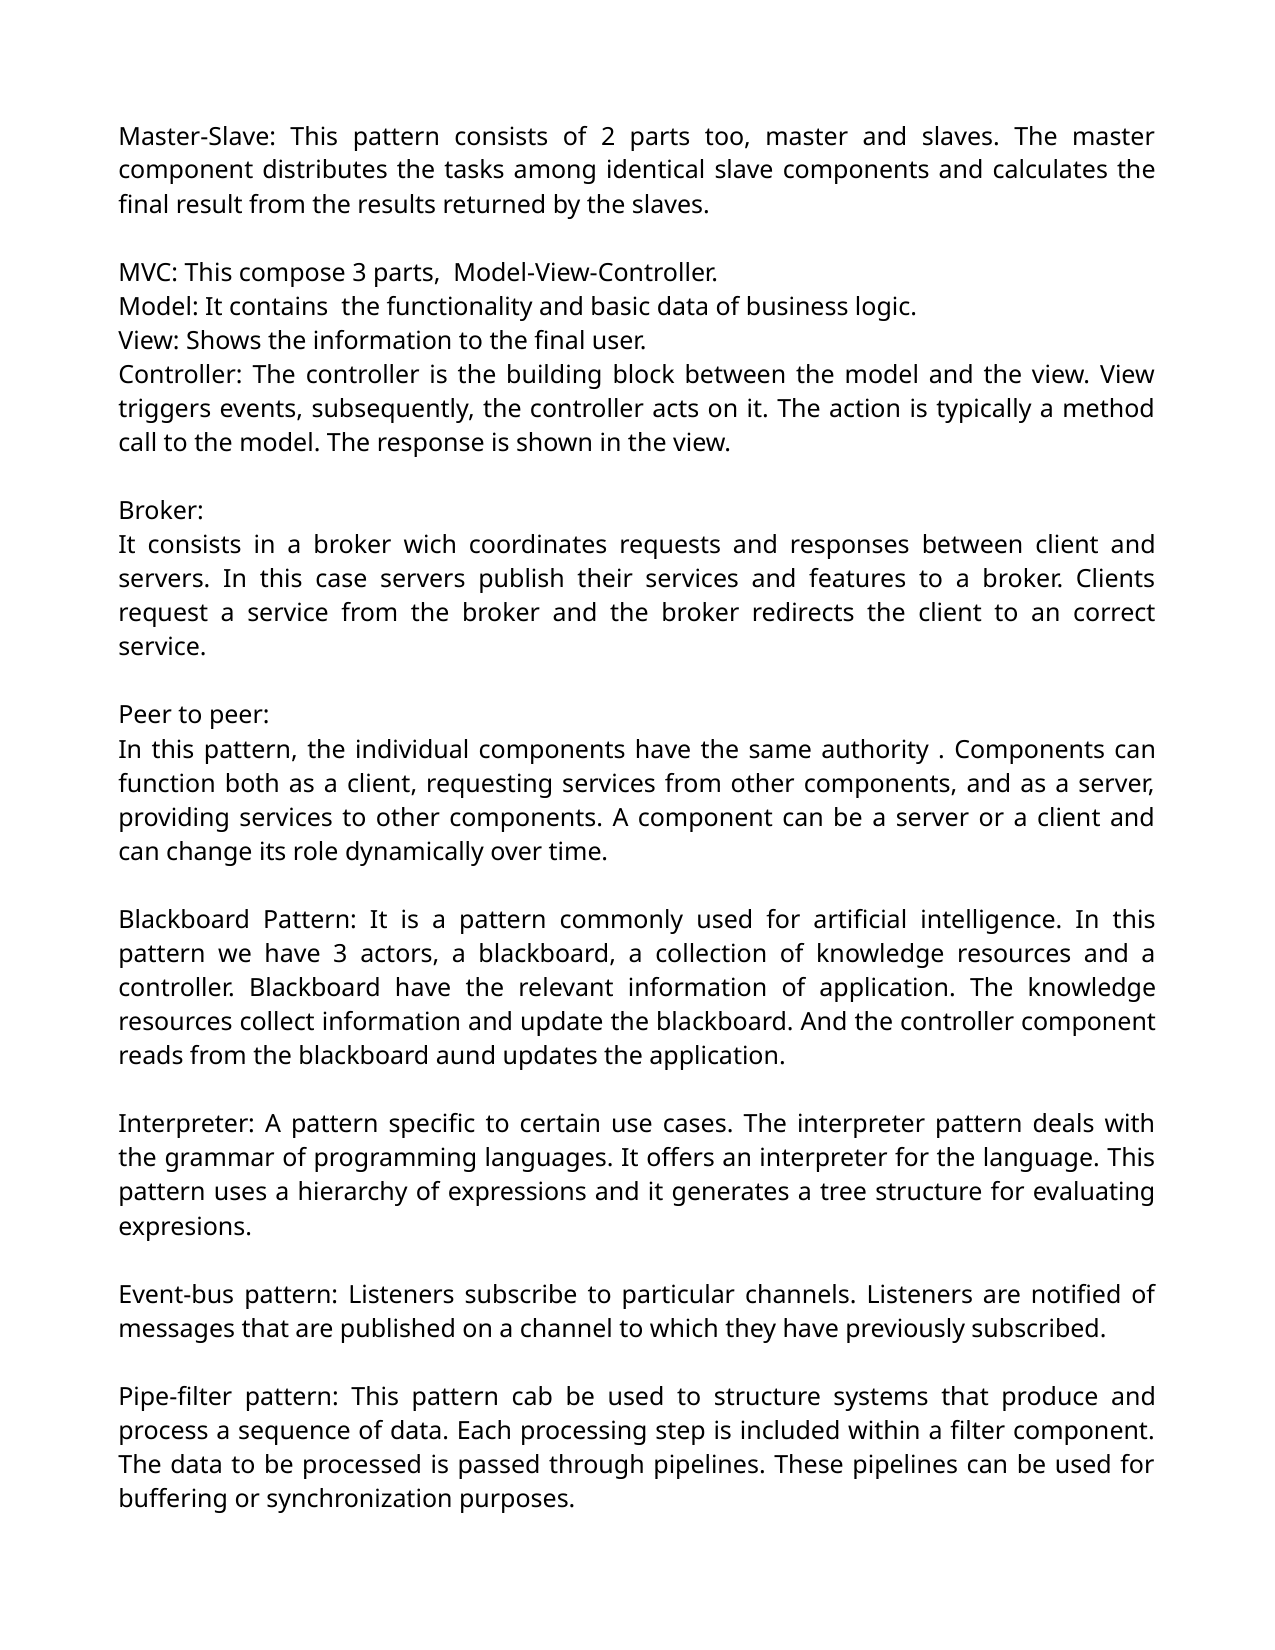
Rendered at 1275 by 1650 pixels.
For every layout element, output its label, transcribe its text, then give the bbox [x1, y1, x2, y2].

text In this pattern, the individual components have the same authority . Components can function both as a client, requesting services from other components, and as a server, providing services to other components. A component can be a server or a client and can change its role dynamically over time. [118, 731, 1157, 867]
text Event-bus pattern: Listeners subscribe to particular channels. Listeners are notified of messages that are published on a channel to which they have previously subscribed. [118, 1276, 1157, 1344]
text Master-Slave: This pattern consists of 2 parts too, master and slaves. The master component distributes the tasks among identical slave components and calculates the final result from the results returned by the slaves. [118, 118, 1157, 220]
text Controller: The controller is the building block between the model and the view. View triggers events, subsequently, the controller acts on it. The action is typically a method call to the model. The response is shown in the view. [118, 357, 1157, 459]
text View: Shows the information to the final user. [118, 322, 1157, 357]
text Pipe-filter pattern: This pattern cab be used to structure systems that produce and process a sequence of data. Each processing step is included within a filter component. The data to be processed is passed through pipelines. These pipelines can be used for buffering or synchronization purposes. [118, 1378, 1157, 1515]
text Interpreter: A pattern specific to certain use cases. The interpreter pattern deals with the grammar of programming languages. It offers an interpreter for the language. This pattern uses a hierarchy of expressions and it generates a tree structure for evaluating expresions. [118, 1106, 1157, 1242]
text Model: It contains the functionality and basic data of business logic. [118, 288, 1157, 322]
text Blackboard Pattern: It is a pattern commonly used for artificial intelligence. In this pattern we have 3 actors, a blackboard, a collection of knowledge resources and a controller. Blackboard have the relevant information of application. The knowledge resources collect information and update the blackboard. And the controller component reads from the blackboard aund updates the application. [118, 902, 1157, 1072]
text It consists in a broker wich coordinates requests and responses between client and servers. In this case servers publish their services and features to a broker. Clients request a service from the broker and the broker redirects the client to an correct service. [118, 527, 1157, 663]
text Broker: [118, 493, 1157, 527]
text MVC: This compose 3 parts, Model-View-Controller. [118, 254, 1157, 288]
text Peer to peer: [118, 697, 1157, 731]
